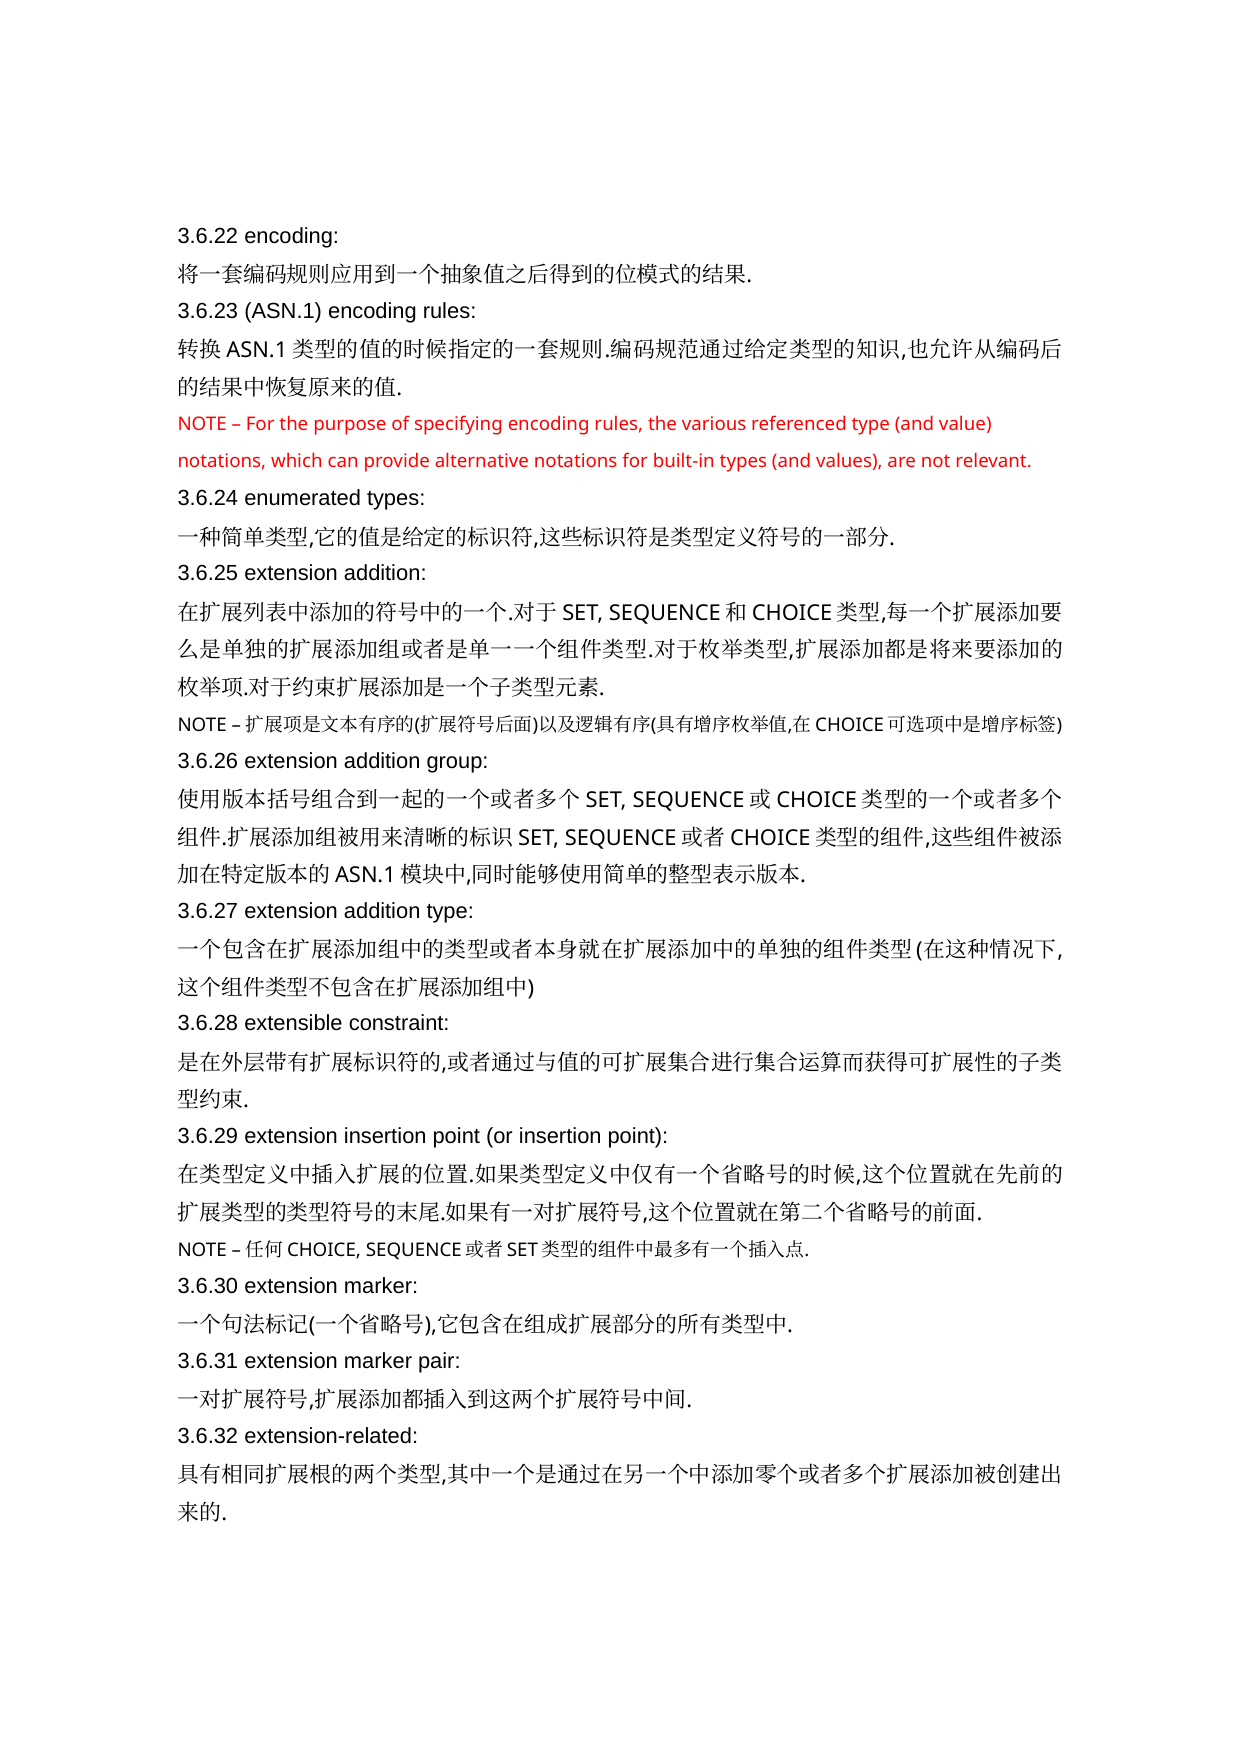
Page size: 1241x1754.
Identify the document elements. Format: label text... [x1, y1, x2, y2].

subtitle 3.6.29 extension insertion point (or insertion point): [177, 1117, 1063, 1154]
subtitle 3.6.32 extension-related: [177, 1417, 1063, 1454]
text 一个包含在扩展添加组中的类型或者本身就在扩展添加中的单独的组件类型(在这种情况下,这个组件类型不包含在扩展添加组中) [177, 929, 1063, 1004]
text 一个句法标记(一个省略号),它包含在组成扩展部分的所有类型中. [177, 1304, 1063, 1342]
subtitle 3.6.26 extension addition group: [177, 742, 1063, 779]
subtitle 3.6.23 (ASN.1) encoding rules: [177, 292, 1063, 329]
subtitle 3.6.31 extension marker pair: [177, 1342, 1063, 1379]
subtitle 3.6.28 extensible constraint: [177, 1004, 1063, 1042]
text 具有相同扩展根的两个类型,其中一个是通过在另一个中添加零个或者多个扩展添加被创建出来的. [177, 1454, 1063, 1529]
subtitle 3.6.27 extension addition type: [177, 892, 1063, 929]
text 一种简单类型,它的值是给定的标识符,这些标识符是类型定义符号的一部分. [177, 517, 1063, 554]
text NOTE – 扩展项是文本有序的(扩展符号后面)以及逻辑有序(具有增序枚举值,在CHOICE可选项中是增序标签) [177, 704, 1063, 742]
subtitle 3.6.24 enumerated types: [177, 479, 1063, 517]
text 将一套编码规则应用到一个抽象值之后得到的位模式的结果. [177, 254, 1063, 292]
subtitle 3.6.22 encoding: [177, 217, 1063, 254]
text 使用版本括号组合到一起的一个或者多个SET, SEQUENCE或CHOICE类型的一个或者多个组件.扩展添加组被用来清晰的标识SET, SEQUENCE或者CHOICE类型的组件,这些组件被添加在特定版本的ASN.1模块中,同时能够使用简单的整型表示版本. [177, 779, 1063, 892]
text 在类型定义中插入扩展的位置.如果类型定义中仅有一个省略号的时候,这个位置就在先前的扩展类型的类型符号的末尾.如果有一对扩展符号,这个位置就在第二个省略号的前面. [177, 1154, 1063, 1229]
text 是在外层带有扩展标识符的,或者通过与值的可扩展集合进行集合运算而获得可扩展性的子类型约束. [177, 1042, 1063, 1117]
subtitle 3.6.30 extension marker: [177, 1267, 1063, 1304]
text 转换ASN.1类型的值的时候指定的一套规则.编码规范通过给定类型的知识,也允许从编码后的结果中恢复原来的值. [177, 329, 1063, 404]
text 一对扩展符号,扩展添加都插入到这两个扩展符号中间. [177, 1379, 1063, 1417]
text NOTE – 任何CHOICE, SEQUENCE或者SET类型的组件中最多有一个插入点. [177, 1229, 1063, 1267]
subtitle 3.6.25 extension addition: [177, 554, 1063, 592]
text 在扩展列表中添加的符号中的一个.对于SET, SEQUENCE和CHOICE类型,每一个扩展添加要么是单独的扩展添加组或者是单一一个组件类型.对于枚举类型,扩展添加都是将来要添加的枚举项.对于约束扩展添加是一个子类型元素. [177, 592, 1063, 704]
text NOTE – For the purpose of specifying encoding rules, the various referenced type (and value) notations, which can provide alternative notations for built-in types (and values), are not relevant. [177, 404, 1063, 479]
